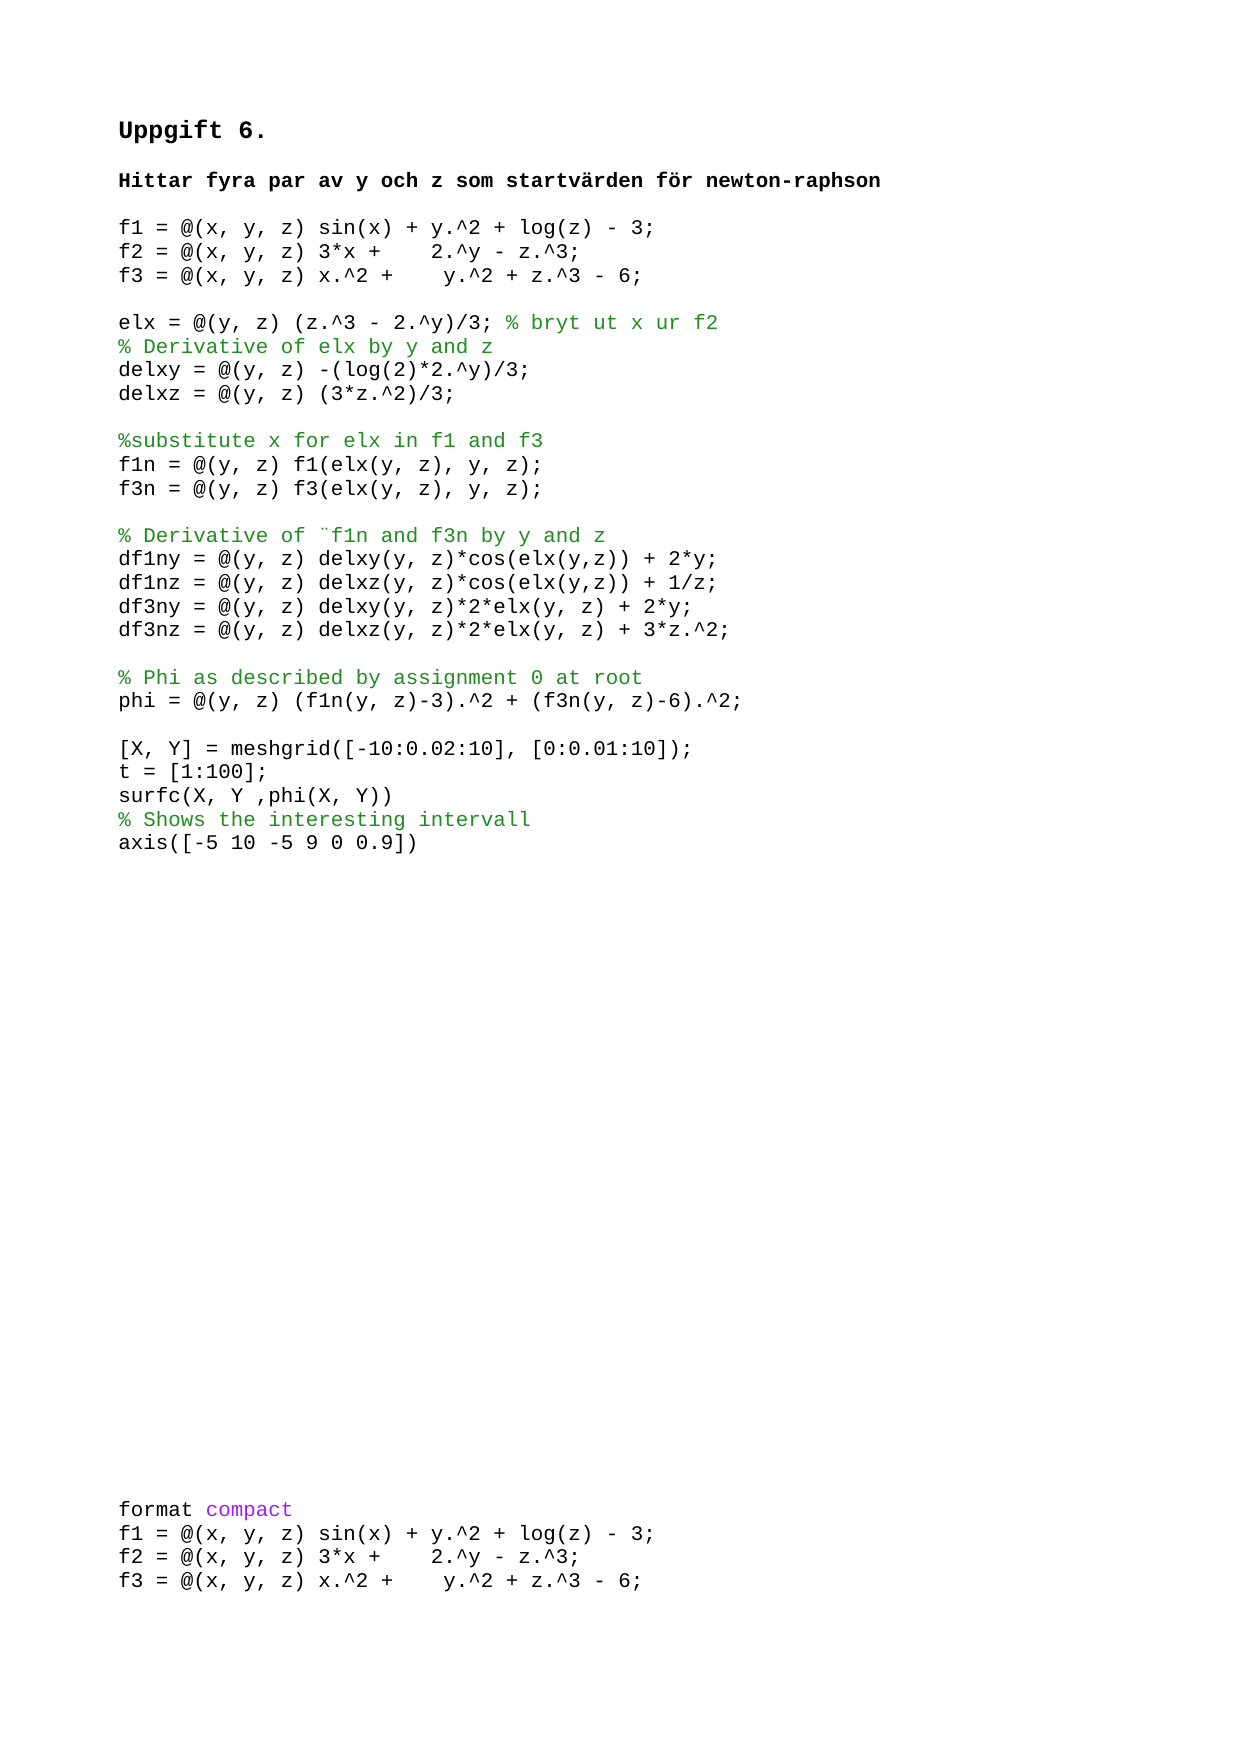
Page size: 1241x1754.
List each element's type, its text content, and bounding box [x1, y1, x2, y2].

text Hittar fyra par av y och z som startvärden för newton-raphson [118, 170, 1122, 194]
text delxy = @(y, z) -(log(2)*2.^y)/3; [118, 359, 1122, 383]
text format compact [118, 1499, 1122, 1523]
text f2 = @(x, y, z) 3*x + 2.^y - z.^3; [118, 1546, 1122, 1570]
text axis([-5 10 -5 9 0 0.9]) [118, 832, 1122, 856]
text df1nz = @(y, z) delxz(y, z)*cos(elx(y,z)) + 1/z; [118, 572, 1122, 596]
text [X, Y] = meshgrid([-10:0.02:10], [0:0.01:10]); [118, 738, 1122, 761]
text f3n = @(y, z) f3(elx(y, z), y, z); [118, 477, 1122, 501]
text Uppgift 6. [118, 118, 1122, 146]
text df1ny = @(y, z) delxy(y, z)*cos(elx(y,z)) + 2*y; [118, 548, 1122, 572]
text f3 = @(x, y, z) x.^2 + y.^2 + z.^3 - 6; [118, 265, 1122, 288]
text % Shows the interesting intervall [118, 808, 1122, 832]
text f1 = @(x, y, z) sin(x) + y.^2 + log(z) - 3; [118, 1523, 1122, 1546]
text %substitute x for elx in f1 and f3 [118, 430, 1122, 454]
text % Phi as described by assignment 0 at root [118, 667, 1122, 690]
text surfc(X, Y ,phi(X, Y)) [118, 785, 1122, 808]
text f1 = @(x, y, z) sin(x) + y.^2 + log(z) - 3; [118, 217, 1122, 241]
text % Derivative of elx by y and z [118, 336, 1122, 359]
text f2 = @(x, y, z) 3*x + 2.^y - z.^3; [118, 241, 1122, 265]
text t = [1:100]; [118, 761, 1122, 785]
text f3 = @(x, y, z) x.^2 + y.^2 + z.^3 - 6; [118, 1570, 1122, 1594]
text f1n = @(y, z) f1(elx(y, z), y, z); [118, 454, 1122, 477]
text phi = @(y, z) (f1n(y, z)-3).^2 + (f3n(y, z)-6).^2; [118, 690, 1122, 714]
text df3ny = @(y, z) delxy(y, z)*2*elx(y, z) + 2*y; [118, 596, 1122, 619]
text delxz = @(y, z) (3*z.^2)/3; [118, 383, 1122, 407]
text df3nz = @(y, z) delxz(y, z)*2*elx(y, z) + 3*z.^2; [118, 619, 1122, 643]
text % Derivative of ¨f1n and f3n by y and z [118, 525, 1122, 548]
text elx = @(y, z) (z.^3 - 2.^y)/3; % bryt ut x ur f2 [118, 312, 1122, 336]
